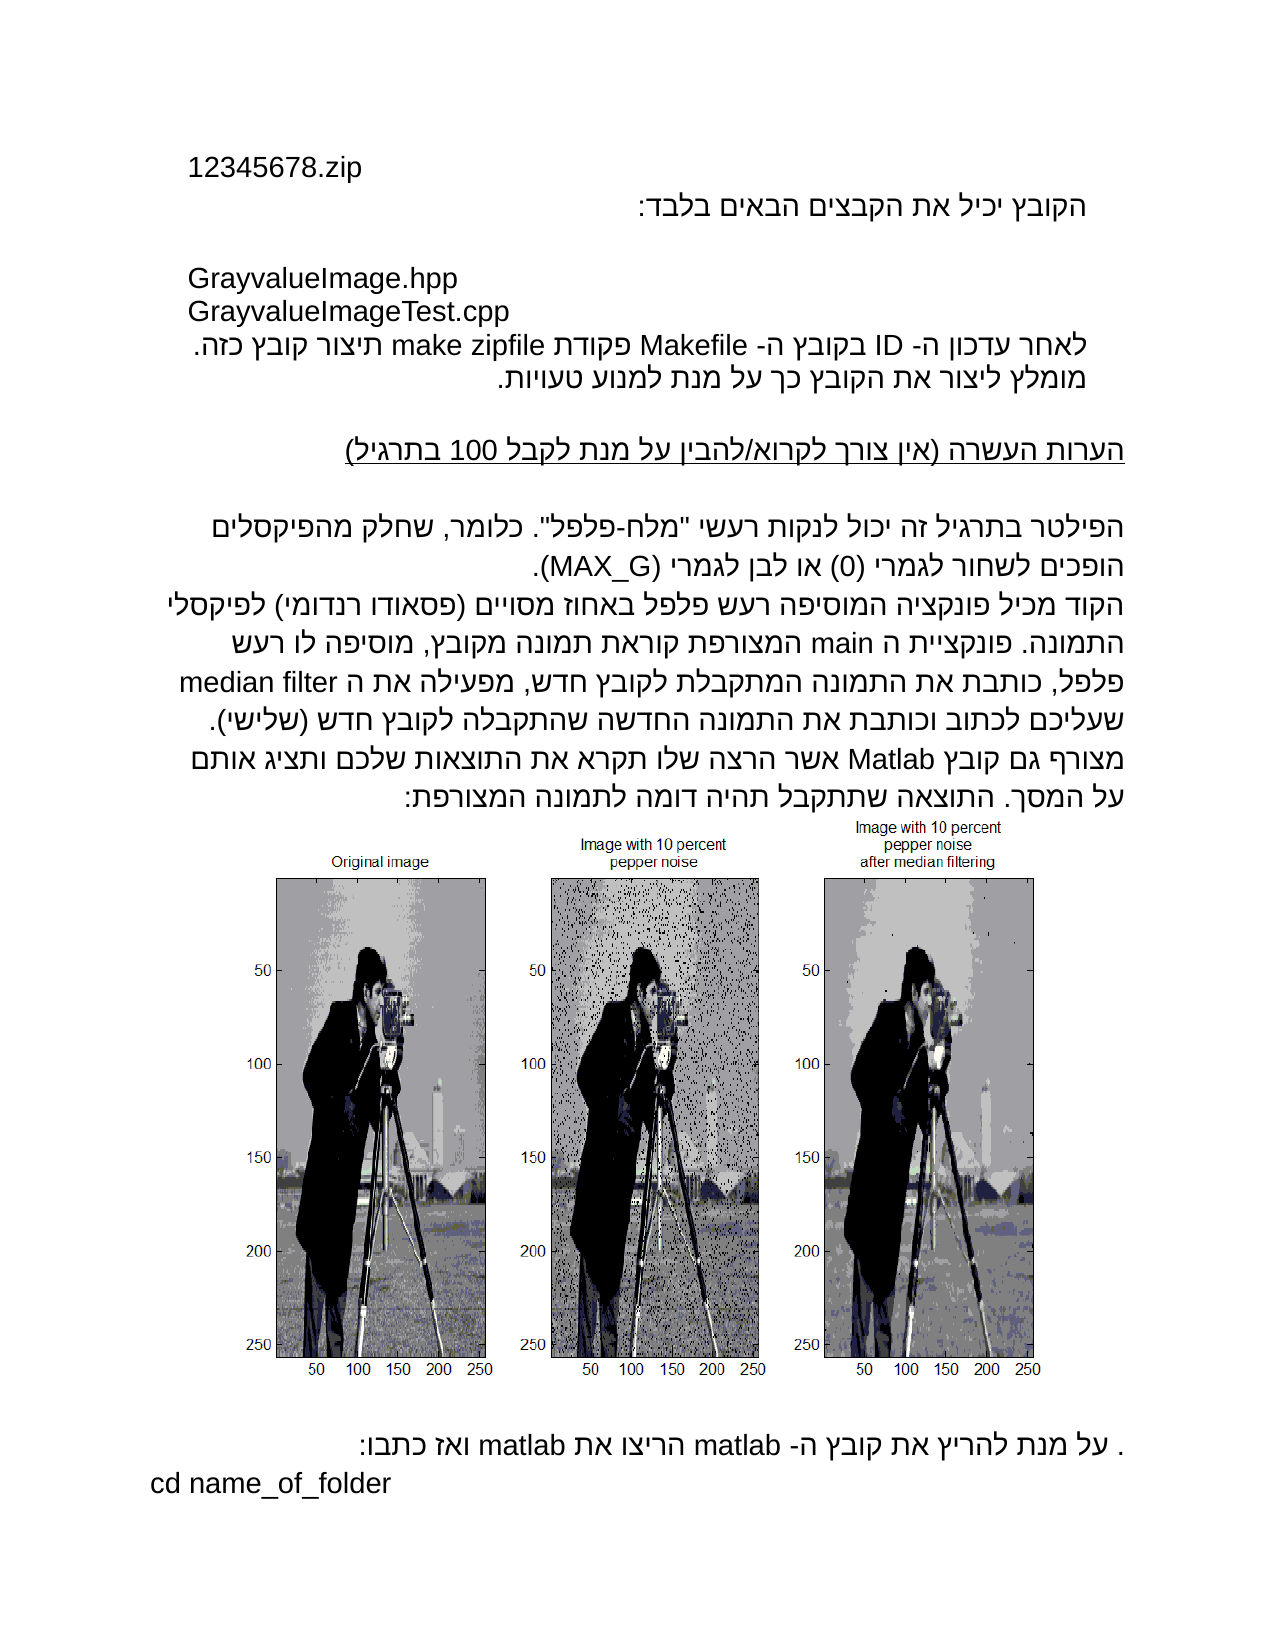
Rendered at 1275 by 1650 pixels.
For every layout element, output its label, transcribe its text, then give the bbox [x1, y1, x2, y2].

text לאחר עדכון ה- ID בקובץ ה- Makefile פקודת make zipfile תיצור קובץ כזה. [150, 328, 1087, 361]
text GrayvalueImageTest.cpp [187, 294, 1125, 328]
text GrayvalueImage.hpp [187, 261, 1125, 294]
text הקוד מכיל פונקציה המוסיפה רעש פלפל באחוז מסויים (פסאודו רנדומי) לפיקסלי התמונה. פונקציית ה main המצורפת קוראת תמונה מקובץ, מוסיפה לו רעש פלפל, כותבת את התמונה המתקבלת לקובץ חדש, מפעילה את ה median filter שעליכם לכתוב וכותבת את התמונה החדשה שהתקבלה לקובץ חדש (שלישי). מצורף גם קובץ Matlab אשר הרצה שלו תקרא את התוצאות שלכם ותציג אותם על המסך. התוצאה שתתקבל תהיה דומה לתמונה המצורפת:. על מנת להריץ את קובץ ה- matlab הריצו את matlab ואז כתבו: [150, 1423, 1125, 1461]
text מומלץ ליצור את הקובץ כך על מנת למנוע טעויות. [150, 361, 1087, 395]
text cd name_of_folder [150, 1466, 1125, 1500]
text הקוד מכיל פונקציה המוסיפה רעש פלפל באחוז מסויים (פסאודו רנדומי) לפיקסלי התמונה. פונקציית ה main המצורפת קוראת תמונה מקובץ, מוסיפה לו רעש פלפל, כותבת את התמונה המתקבלת לקובץ חדש, מפעילה את ה median filter שעליכם לכתוב וכותבת את התמונה החדשה שהתקבלה לקובץ חדש (שלישי). מצורף גם קובץ Matlab אשר הרצה שלו תקרא את התוצאות שלכם ותציג אותם על המסך. התוצאה שתתקבל תהיה דומה לתמונה המצורפת:. על מנת להריץ את קובץ ה- matlab הריצו את matlab ואז כתבו: [150, 587, 1125, 818]
text הקובץ יכיל את הקבצים הבאים בלבד: [150, 188, 1087, 222]
text הפילטר בתרגיל זה יכול לנקות רעשי "מלח-פלפל". כלומר, שחלק מהפיקסלים הופכים לשחור לגמרי (0) או לבן לגמרי (MAX_G). [150, 510, 1125, 582]
text 12345678.zip [187, 150, 1125, 183]
picture [150, 818, 1125, 1423]
text הערות העשרה (אין צורך לקרוא/להבין על מנת לקבל 100 בתרגיל) [150, 433, 1125, 467]
